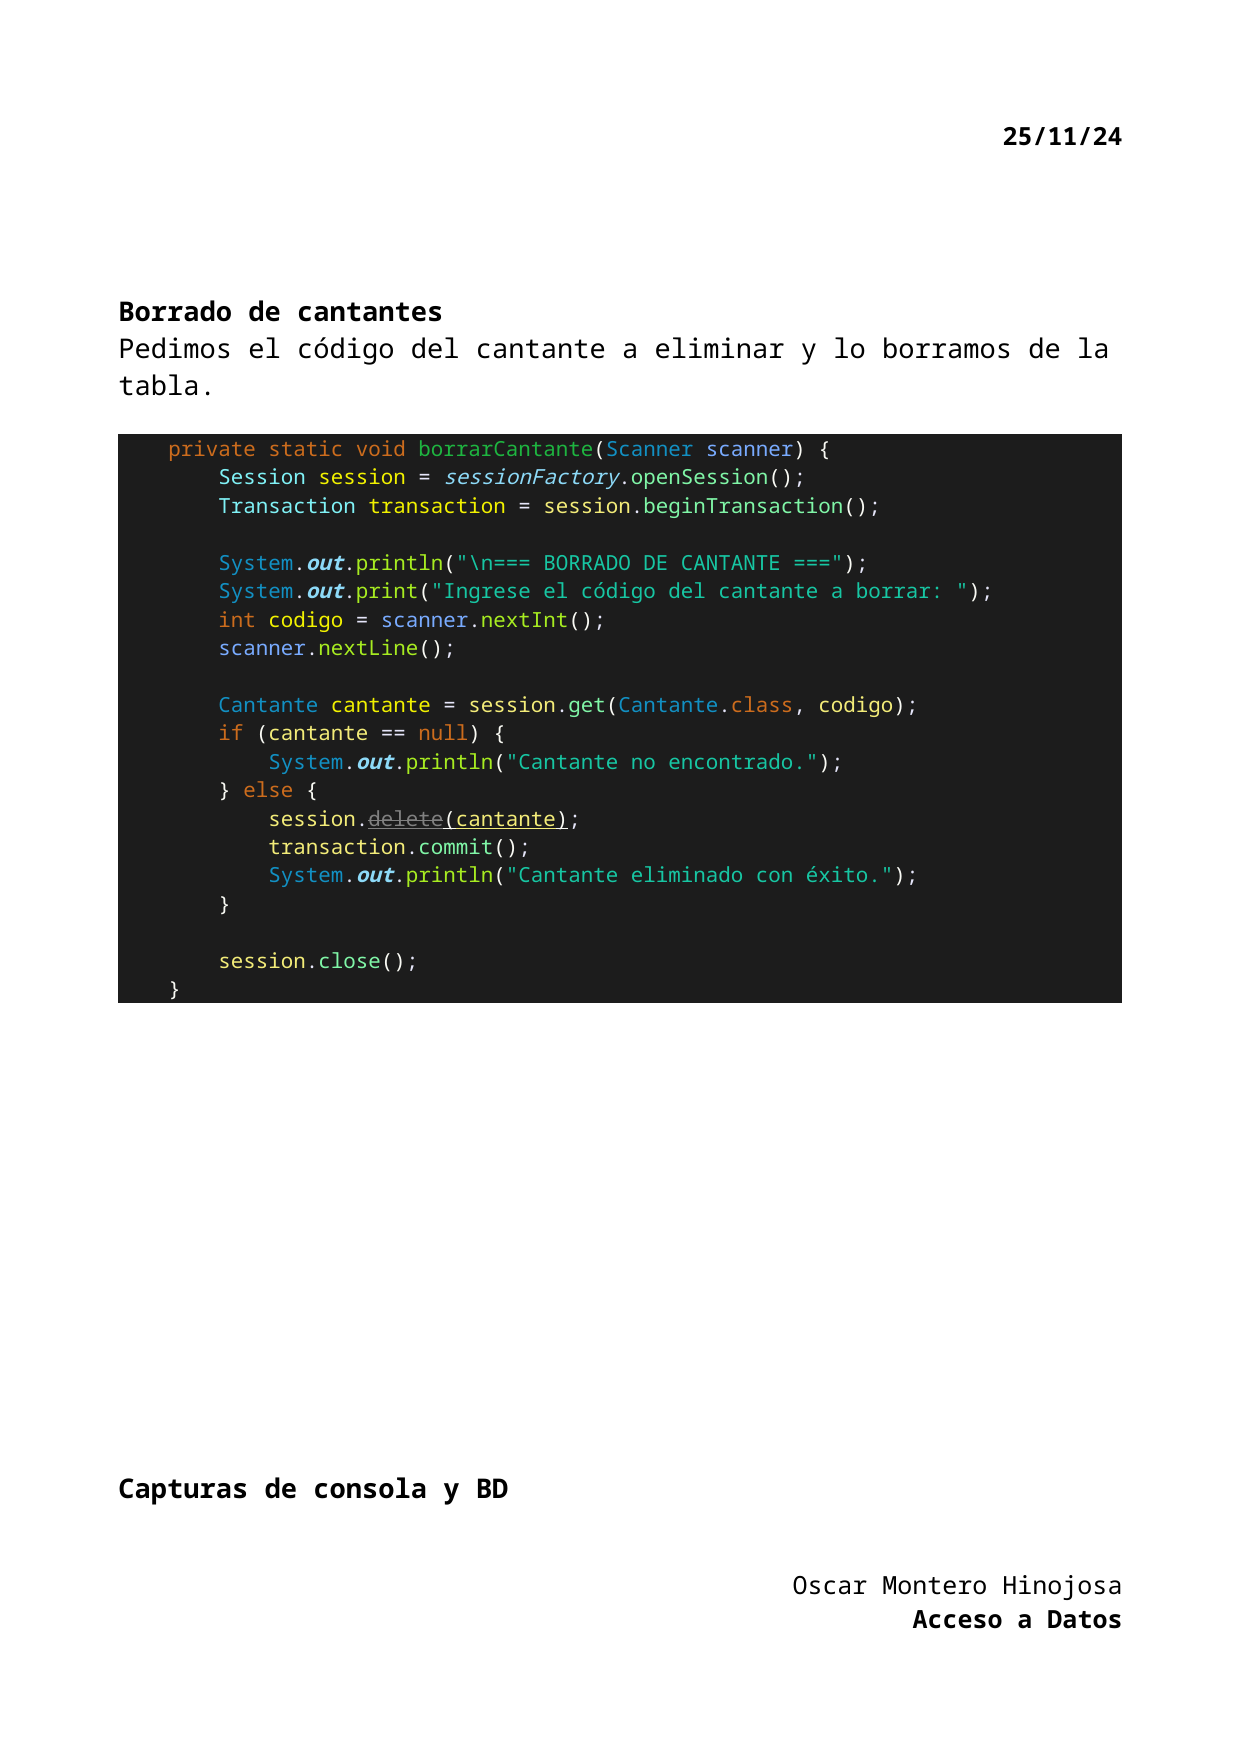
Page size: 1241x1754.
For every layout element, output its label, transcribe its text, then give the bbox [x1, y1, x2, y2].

text session.delete(cantante); [118, 804, 1122, 832]
text Capturas de consola y BD [118, 1470, 1122, 1507]
text Session session = sessionFactory.openSession(); [118, 462, 1122, 491]
text private static void borrarCantante(Scanner scanner) { [118, 434, 1122, 462]
text } [118, 889, 1122, 917]
text session.close(); [118, 946, 1122, 974]
text if (cantante == null) { [118, 718, 1122, 747]
text scanner.nextLine(); [118, 633, 1122, 662]
text int codigo = scanner.nextInt(); [118, 605, 1122, 633]
text Borrado de cantantes [118, 292, 1122, 329]
text transaction.commit(); [118, 832, 1122, 861]
text Cantante cantante = session.get(Cantante.class, codigo); [118, 690, 1122, 718]
text Transaction transaction = session.beginTransaction(); [118, 491, 1122, 519]
text System.out.println("Cantante no encontrado."); [118, 747, 1122, 775]
text System.out.println("Cantante eliminado con éxito."); [118, 861, 1122, 889]
text System.out.println("\n=== BORRADO DE CANTANTE ==="); [118, 548, 1122, 576]
text System.out.print("Ingrese el código del cantante a borrar: "); [118, 576, 1122, 605]
text } [118, 974, 1122, 1003]
text Pedimos el código del cantante a eliminar y lo borramos de la tabla. [118, 329, 1122, 403]
text } else { [118, 775, 1122, 804]
